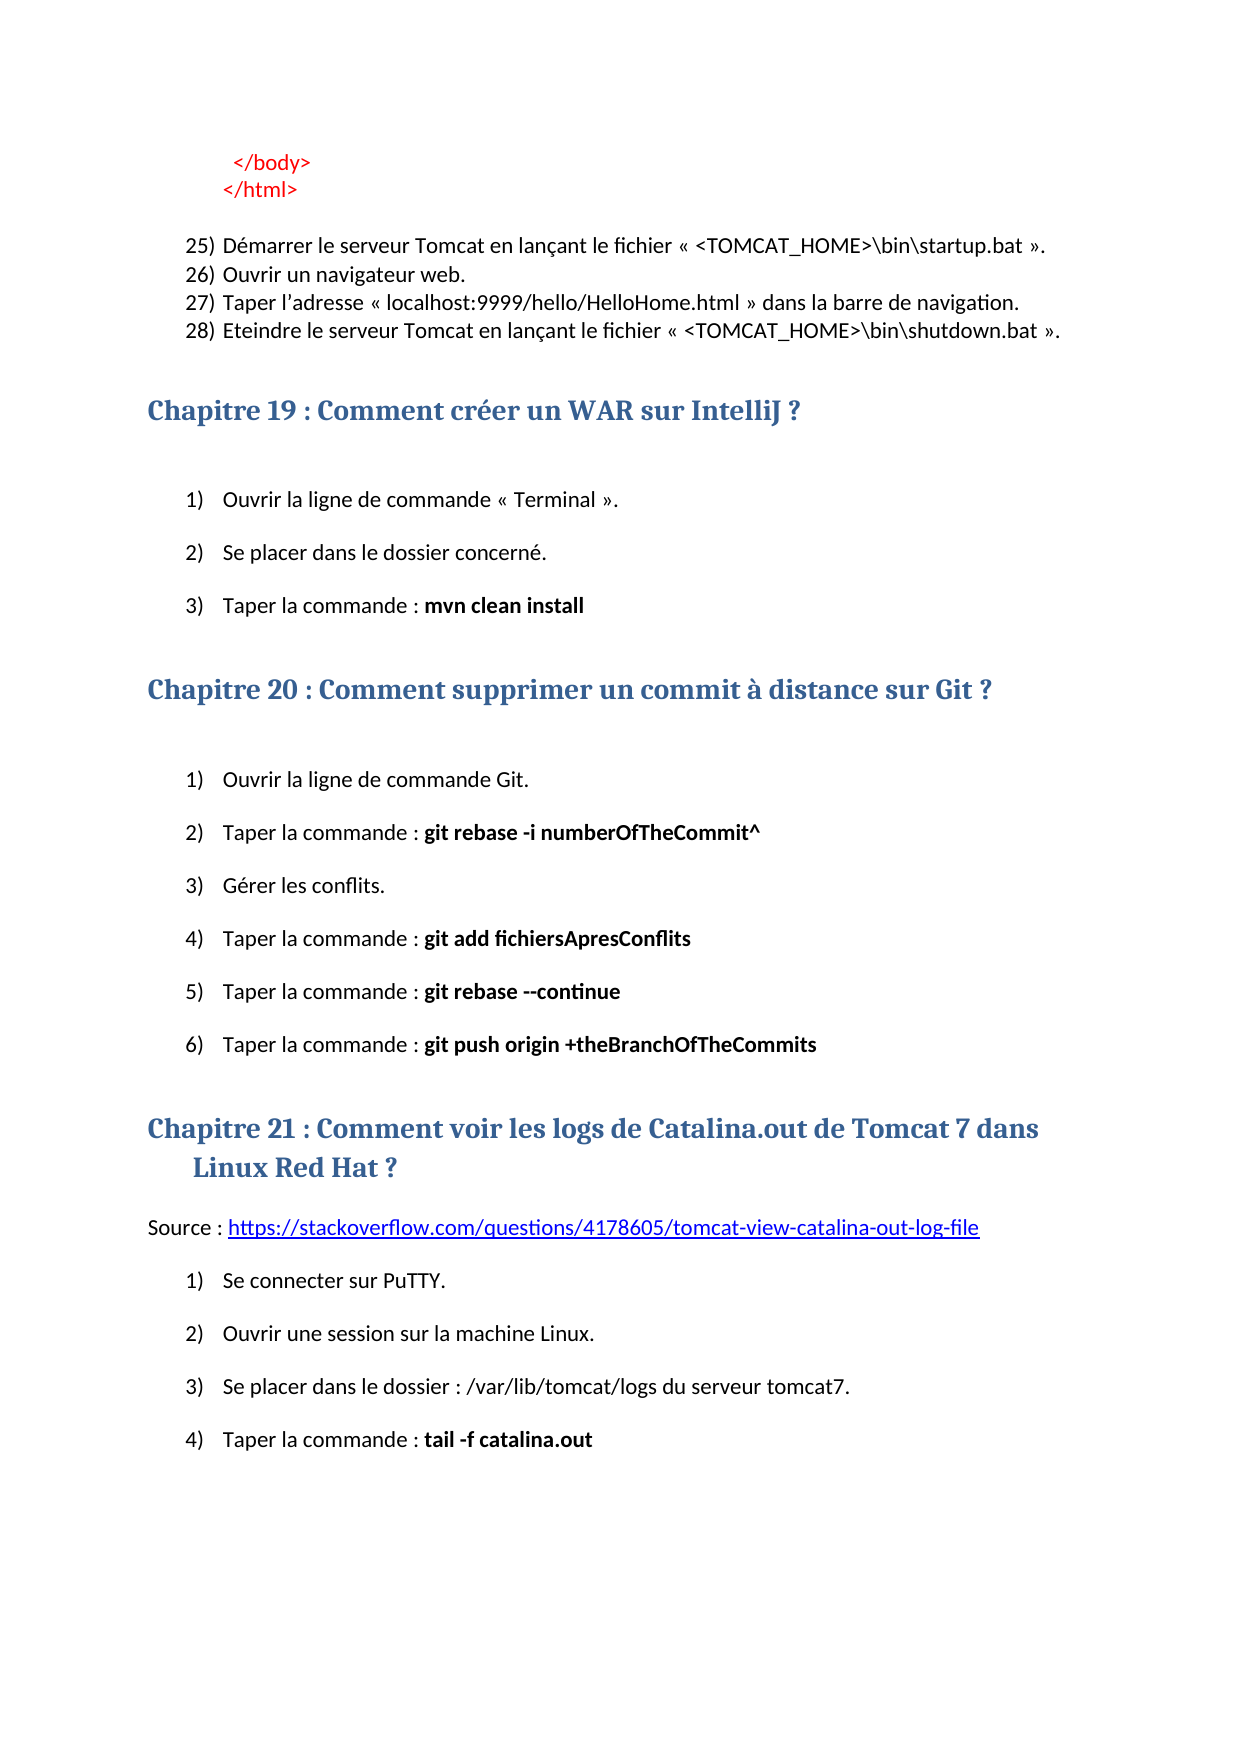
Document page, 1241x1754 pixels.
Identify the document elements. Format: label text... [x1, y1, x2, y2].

list </html> [223, 176, 1093, 204]
list Eteindre le serveur Tomcat en lançant le fichier « <TOMCAT_HOME>\bin\shutdown.bat ». [185, 316, 1093, 344]
list </body> [223, 148, 1093, 176]
list Ouvrir une session sur la machine Linux. [185, 1319, 1093, 1347]
list Ouvrir la ligne de commande Git. [185, 765, 1093, 793]
list Ouvrir un navigateur web. [185, 260, 1093, 288]
subtitle Chapitre 20 : Comment supprimer un commit à distance sur Git ? [148, 673, 1093, 707]
list Taper la commande : git rebase -i numberOfTheCommit^ [185, 818, 1093, 846]
list Se placer dans le dossier : /var/lib/tomcat/logs du serveur tomcat7. [185, 1372, 1093, 1400]
list Taper la commande : tail -f catalina.out [185, 1425, 1093, 1453]
list Gérer les conflits. [185, 871, 1093, 899]
list Se placer dans le dossier concerné. [185, 538, 1093, 566]
list Démarrer le serveur Tomcat en lançant le fichier « <TOMCAT_HOME>\bin\startup.bat ». [185, 232, 1093, 260]
subtitle Chapitre 21 : Comment voir les logs de Catalina.out de Tomcat 7 dans Linux Red Hat ? [148, 1112, 1093, 1184]
list Ouvrir la ligne de commande « Terminal ». [185, 485, 1093, 513]
list Se connecter sur PuTTY. [185, 1266, 1093, 1294]
list Taper la commande : git rebase --continue [185, 977, 1093, 1005]
subtitle Chapitre 19 : Comment créer un WAR sur IntelliJ ? [148, 394, 1093, 427]
list Taper la commande : mvn clean install [185, 591, 1093, 619]
text Source : https://stackoverflow.com/questions/4178605/tomcat-view-catalina-out-log-file [148, 1213, 1093, 1241]
list Taper l’adresse « localhost:9999/hello/HelloHome.html » dans la barre de navigation. [185, 288, 1093, 316]
list Taper la commande : git push origin +theBranchOfTheCommits [185, 1030, 1093, 1058]
list Taper la commande : git add fichiersApresConflits [185, 924, 1093, 952]
